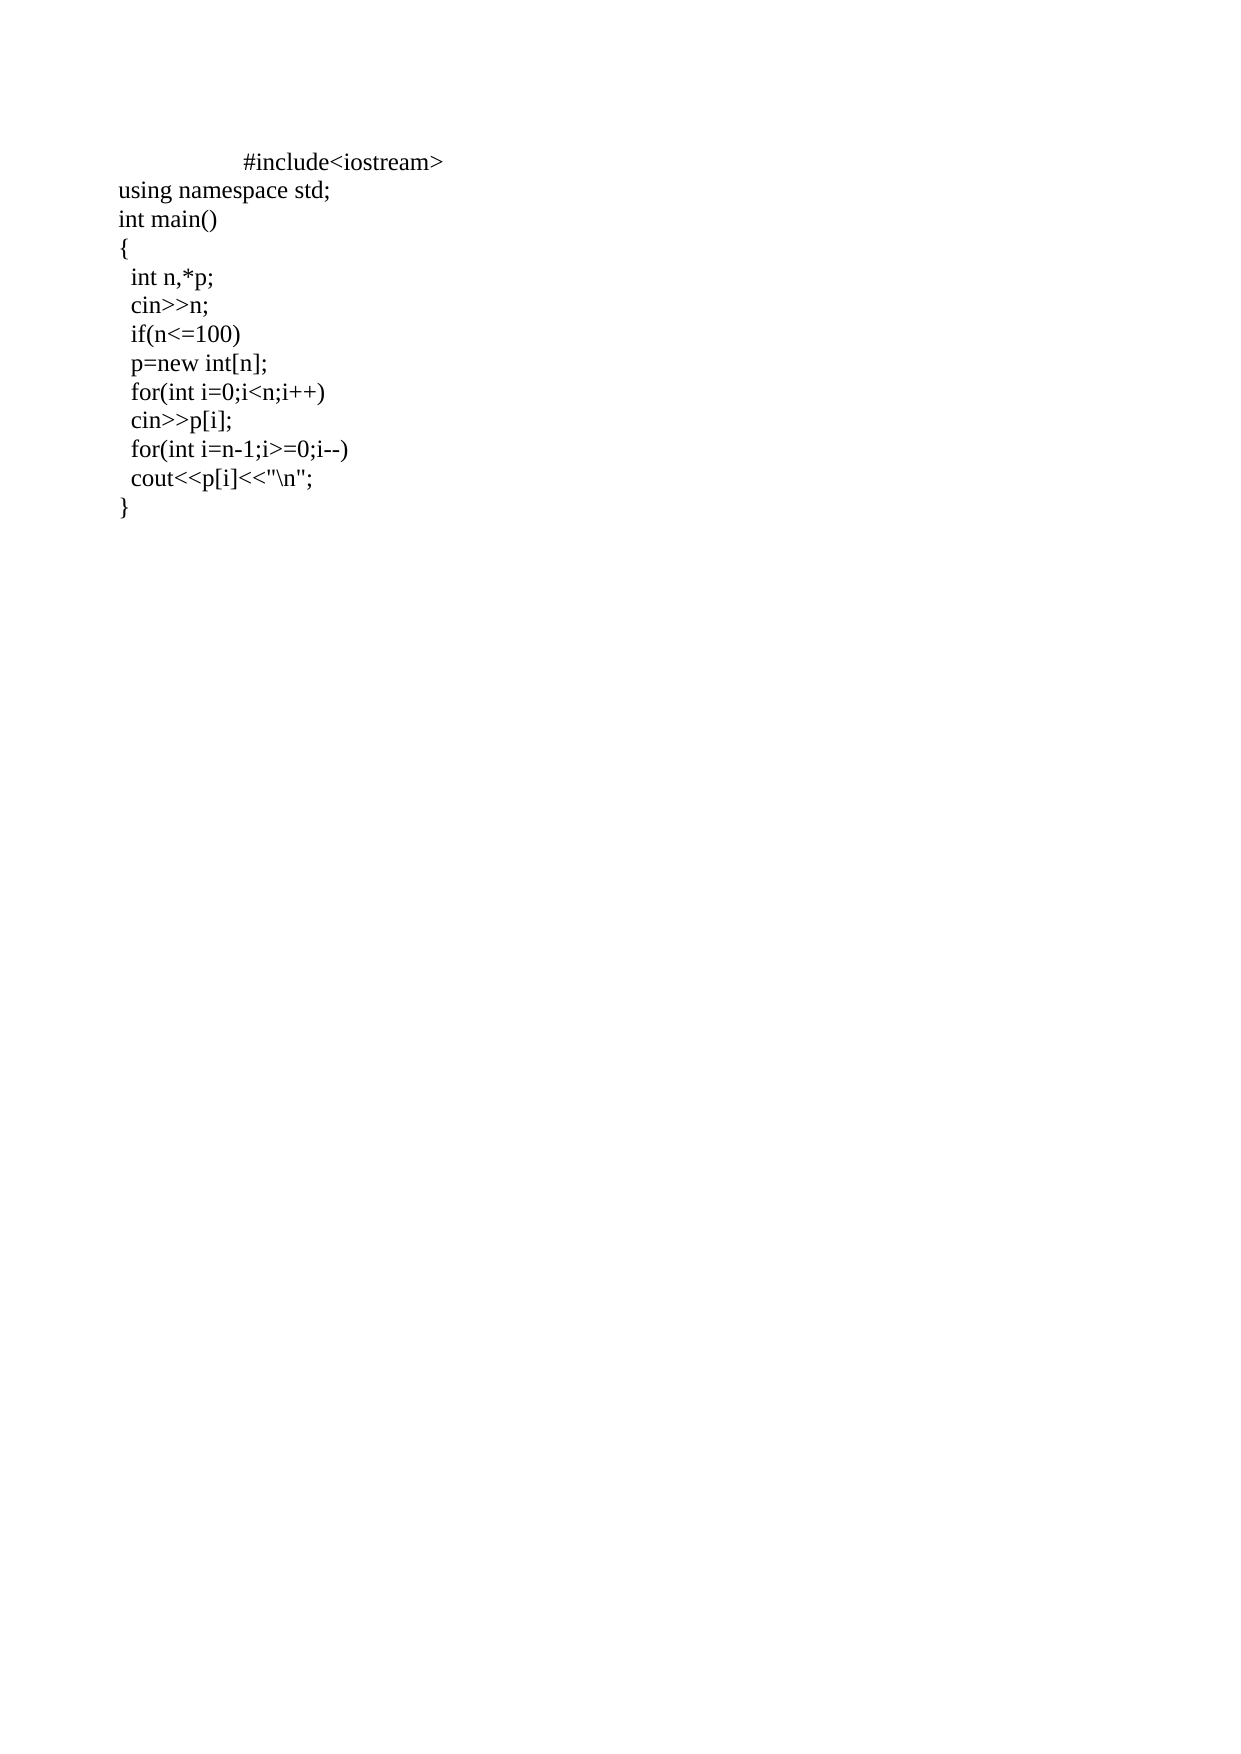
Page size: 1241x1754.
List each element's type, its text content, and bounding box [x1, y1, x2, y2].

text cout<<p[i]<<"\n"; [118, 463, 1122, 492]
text if(n<=100) [118, 319, 1122, 348]
text cin>>p[i]; [118, 406, 1122, 434]
text p=new int[n]; [118, 348, 1122, 377]
text #include<iostream> [118, 147, 1122, 176]
text for(int i=n-1;i>=0;i--) [118, 434, 1122, 463]
text { [118, 233, 1122, 262]
text int main() [118, 204, 1122, 233]
text for(int i=0;i<n;i++) [118, 377, 1122, 406]
text int n,*p; [118, 262, 1122, 291]
text } [118, 492, 1122, 521]
text cin>>n; [118, 291, 1122, 319]
text using namespace std; [118, 176, 1122, 204]
